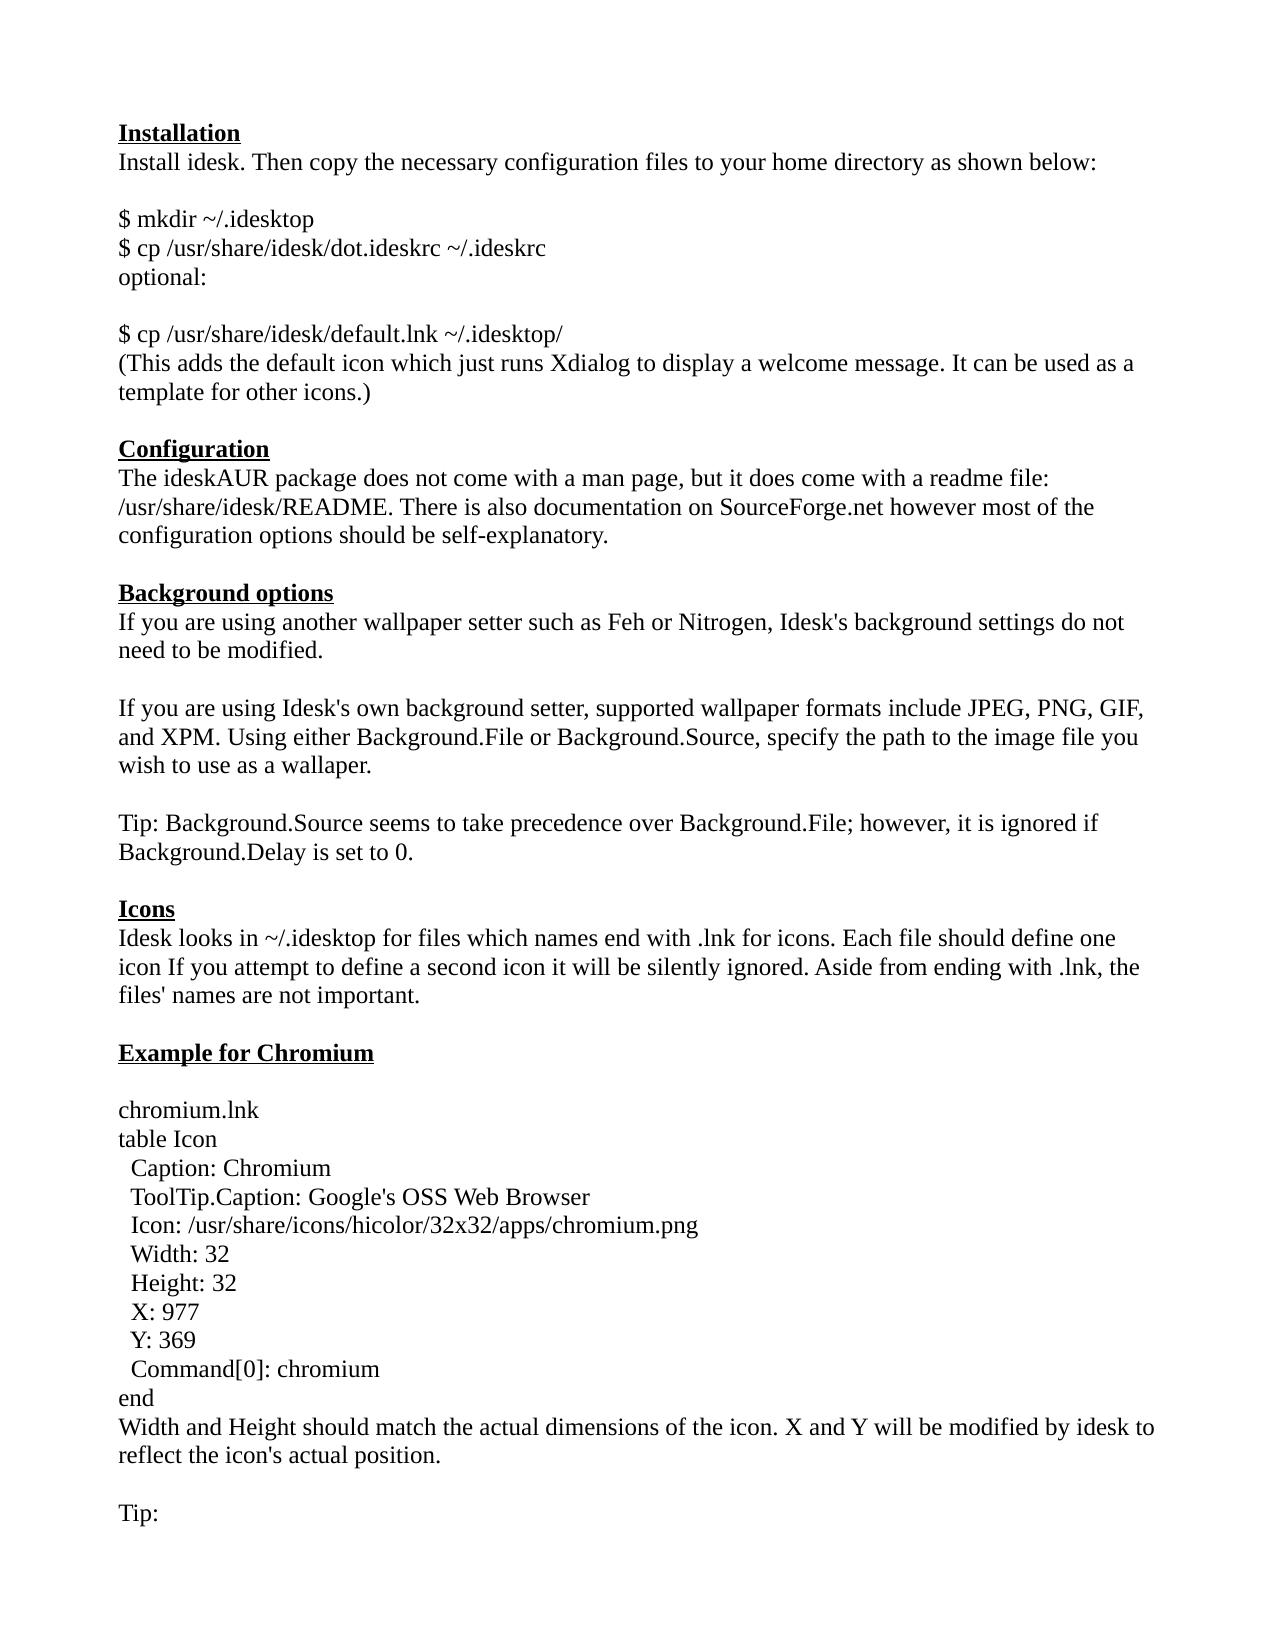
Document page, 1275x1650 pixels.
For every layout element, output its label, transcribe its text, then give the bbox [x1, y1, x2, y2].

text Width and Height should match the actual dimensions of the icon. X and Y will be modified by idesk to reflect the icon's actual position. [118, 1412, 1157, 1469]
text Install idesk. Then copy the necessary configuration files to your home directory as shown below: [118, 147, 1157, 176]
text (This adds the default icon which just runs Xdialog to display a welcome message. It can be used as a template for other icons.) [118, 348, 1157, 406]
text If you are using Idesk's own background setter, supported wallpaper formats include JPEG, PNG, GIF, and XPM. Using either Background.File or Background.Source, specify the path to the image file you wish to use as a wallaper. [118, 693, 1157, 779]
text end [118, 1383, 1157, 1412]
text Tip: [118, 1498, 1157, 1527]
text ToolTip.Caption: Google's OSS Web Browser [118, 1182, 1157, 1211]
text Configuration [118, 434, 1157, 463]
text Tip: Background.Source seems to take precedence over Background.File; however, it is ignored if Background.Delay is set to 0. [118, 808, 1157, 866]
text If you are using another wallpaper setter such as Feh or Nitrogen, Idesk's background settings do not need to be modified. [118, 607, 1157, 664]
text $ cp /usr/share/idesk/dot.ideskrc ~/.ideskrc [118, 233, 1157, 262]
text table Icon [118, 1124, 1157, 1153]
text Icons [118, 894, 1157, 923]
text chromium.lnk [118, 1096, 1157, 1124]
text Installation [118, 118, 1157, 147]
text optional: [118, 262, 1157, 291]
text Example for Chromium [118, 1038, 1157, 1067]
text Caption: Chromium [118, 1153, 1157, 1182]
text Icon: /usr/share/icons/hicolor/32x32/apps/chromium.png [118, 1211, 1157, 1239]
text The ideskAUR package does not come with a man page, but it does come with a readme file: /usr/share/idesk/README. There is also documentation on SourceForge.net however most of the configuration options should be self-explanatory. [118, 463, 1157, 549]
text Width: 32 [118, 1239, 1157, 1268]
text Background options [118, 578, 1157, 607]
text $ cp /usr/share/idesk/default.lnk ~/.idesktop/ [118, 319, 1157, 348]
text Command[0]: chromium [118, 1354, 1157, 1383]
text X: 977 [118, 1297, 1157, 1326]
text $ mkdir ~/.idesktop [118, 204, 1157, 233]
text Idesk looks in ~/.idesktop for files which names end with .lnk for icons. Each file should define one icon If you attempt to define a second icon it will be silently ignored. Aside from ending with .lnk, the files' names are not important. [118, 923, 1157, 1009]
text Height: 32 [118, 1268, 1157, 1297]
text Y: 369 [118, 1326, 1157, 1354]
